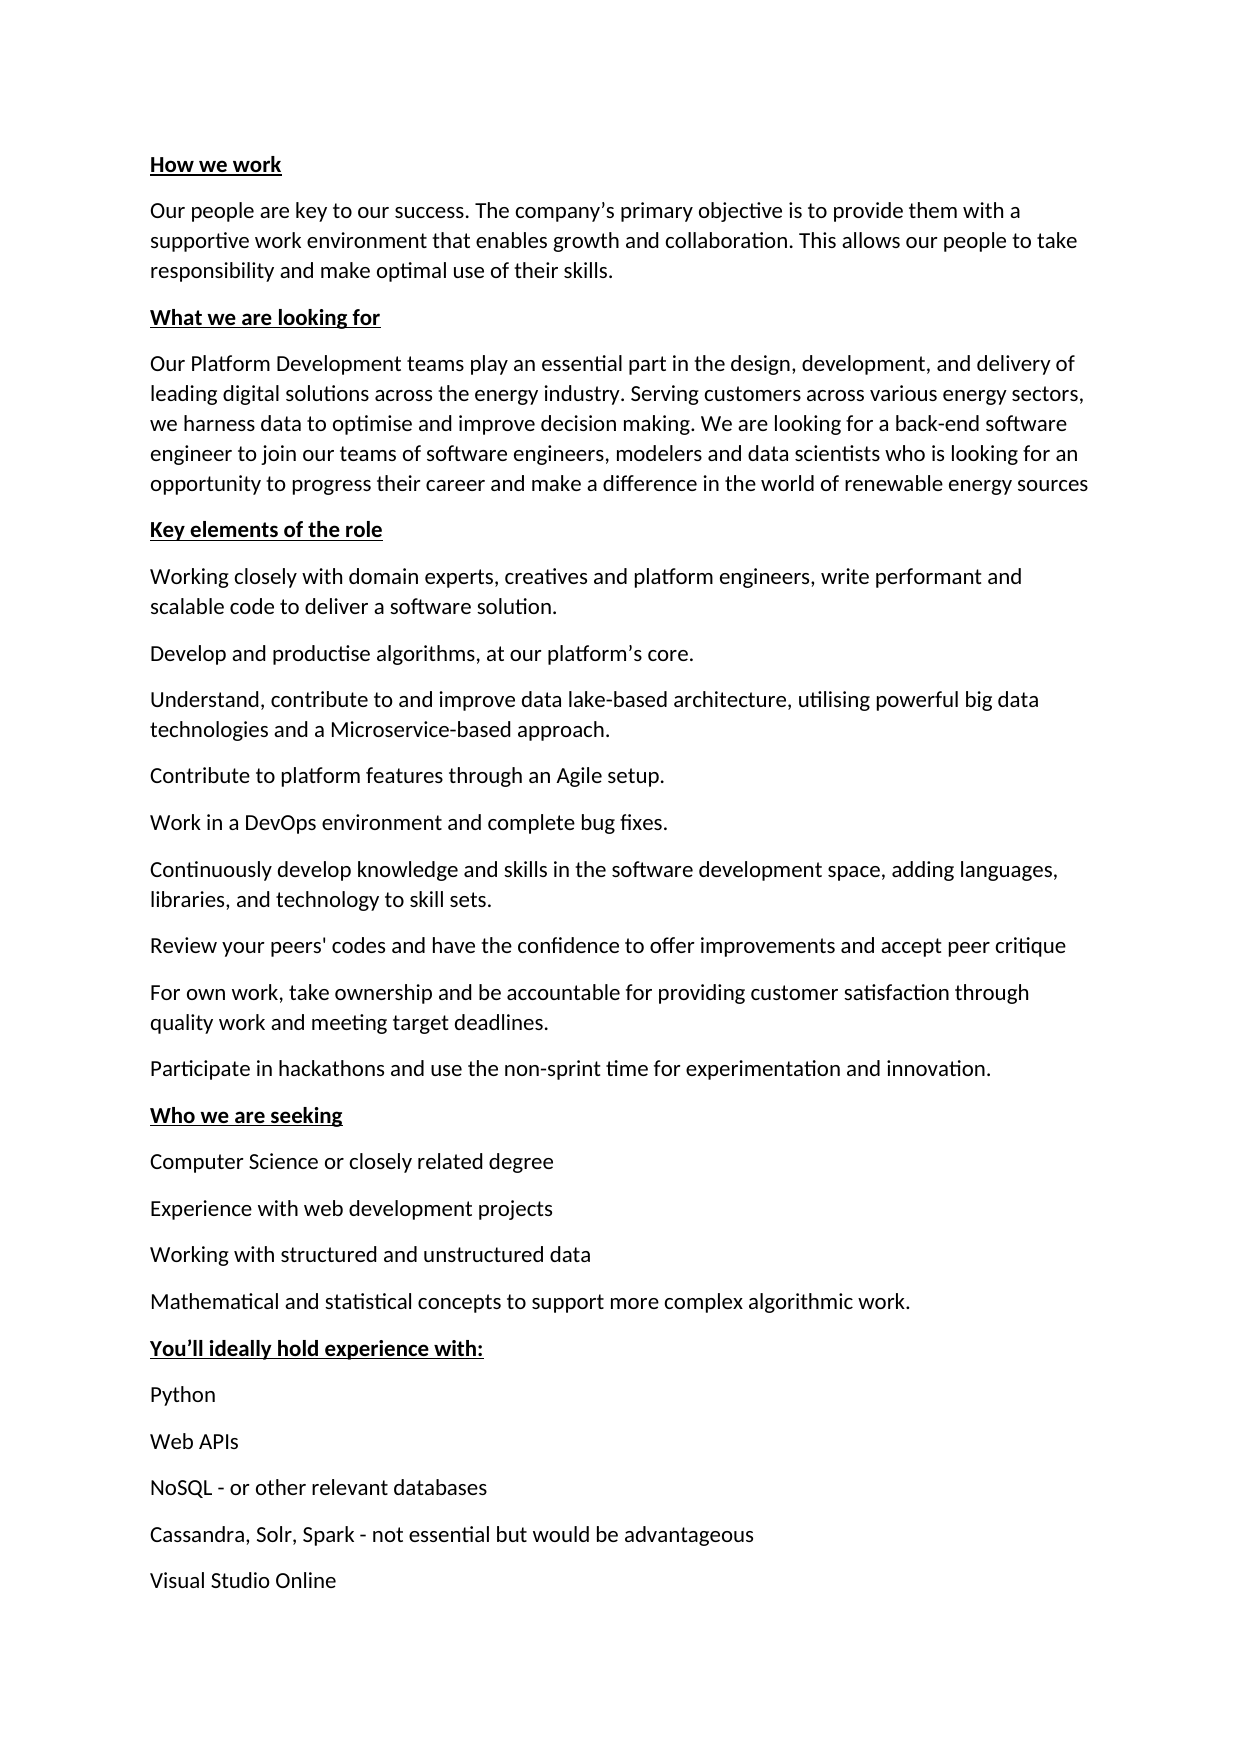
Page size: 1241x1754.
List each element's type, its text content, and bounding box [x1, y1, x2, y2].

text Visual Studio Online [150, 1566, 1090, 1594]
text Working with structured and unstructured data [150, 1241, 1090, 1268]
text Python [150, 1380, 1090, 1408]
text Review your peers' codes and have the confidence to offer improvements and accept peer critique [150, 931, 1090, 959]
text Who we are seeking [150, 1101, 1090, 1129]
text Our Platform Development teams play an essential part in the design, development, and delivery of leading digital solutions across the energy industry. Serving customers across various energy sectors, we harness data to optimise and improve decision making. We are looking for a back-end software engineer to join our teams of software engineers, modelers and data scientists who is looking for an opportunity to progress their career and make a difference in the world of renewable energy sources [150, 349, 1090, 497]
text NoSQL - or other relevant databases [150, 1473, 1090, 1501]
text Participate in hackathons and use the non-sprint time for experimentation and innovation. [150, 1054, 1090, 1082]
text You’ll ideally hold experience with: [150, 1334, 1090, 1362]
text Understand, contribute to and improve data lake-based architecture, utilising powerful big data technologies and a Microservice-based approach. [150, 685, 1090, 743]
text Contribute to platform features through an Agile setup. [150, 762, 1090, 790]
text Continuously develop knowledge and skills in the software development space, adding languages, libraries, and technology to skill sets. [150, 855, 1090, 913]
text Experience with web development projects [150, 1194, 1090, 1222]
text How we work [150, 150, 1090, 178]
text Web APIs [150, 1427, 1090, 1455]
text Computer Science or closely related degree [150, 1147, 1090, 1175]
text Develop and productise algorithms, at our platform’s core. [150, 639, 1090, 667]
text For own work, take ownership and be accountable for providing customer satisfaction through quality work and meeting target deadlines. [150, 978, 1090, 1036]
text Cassandra, Solr, Spark - not essential but would be advantageous [150, 1520, 1090, 1548]
text Our people are key to our success. The company’s primary objective is to provide them with a supportive work environment that enables growth and collaboration. This allows our people to take responsibility and make optimal use of their skills. [150, 197, 1090, 284]
text Mathematical and statistical concepts to support more complex algorithmic work. [150, 1287, 1090, 1315]
text What we are looking for [150, 303, 1090, 331]
text Key elements of the role [150, 516, 1090, 544]
text Work in a DevOps environment and complete bug fixes. [150, 808, 1090, 836]
text Working closely with domain experts, creatives and platform engineers, write performant and scalable code to deliver a software solution. [150, 562, 1090, 620]
